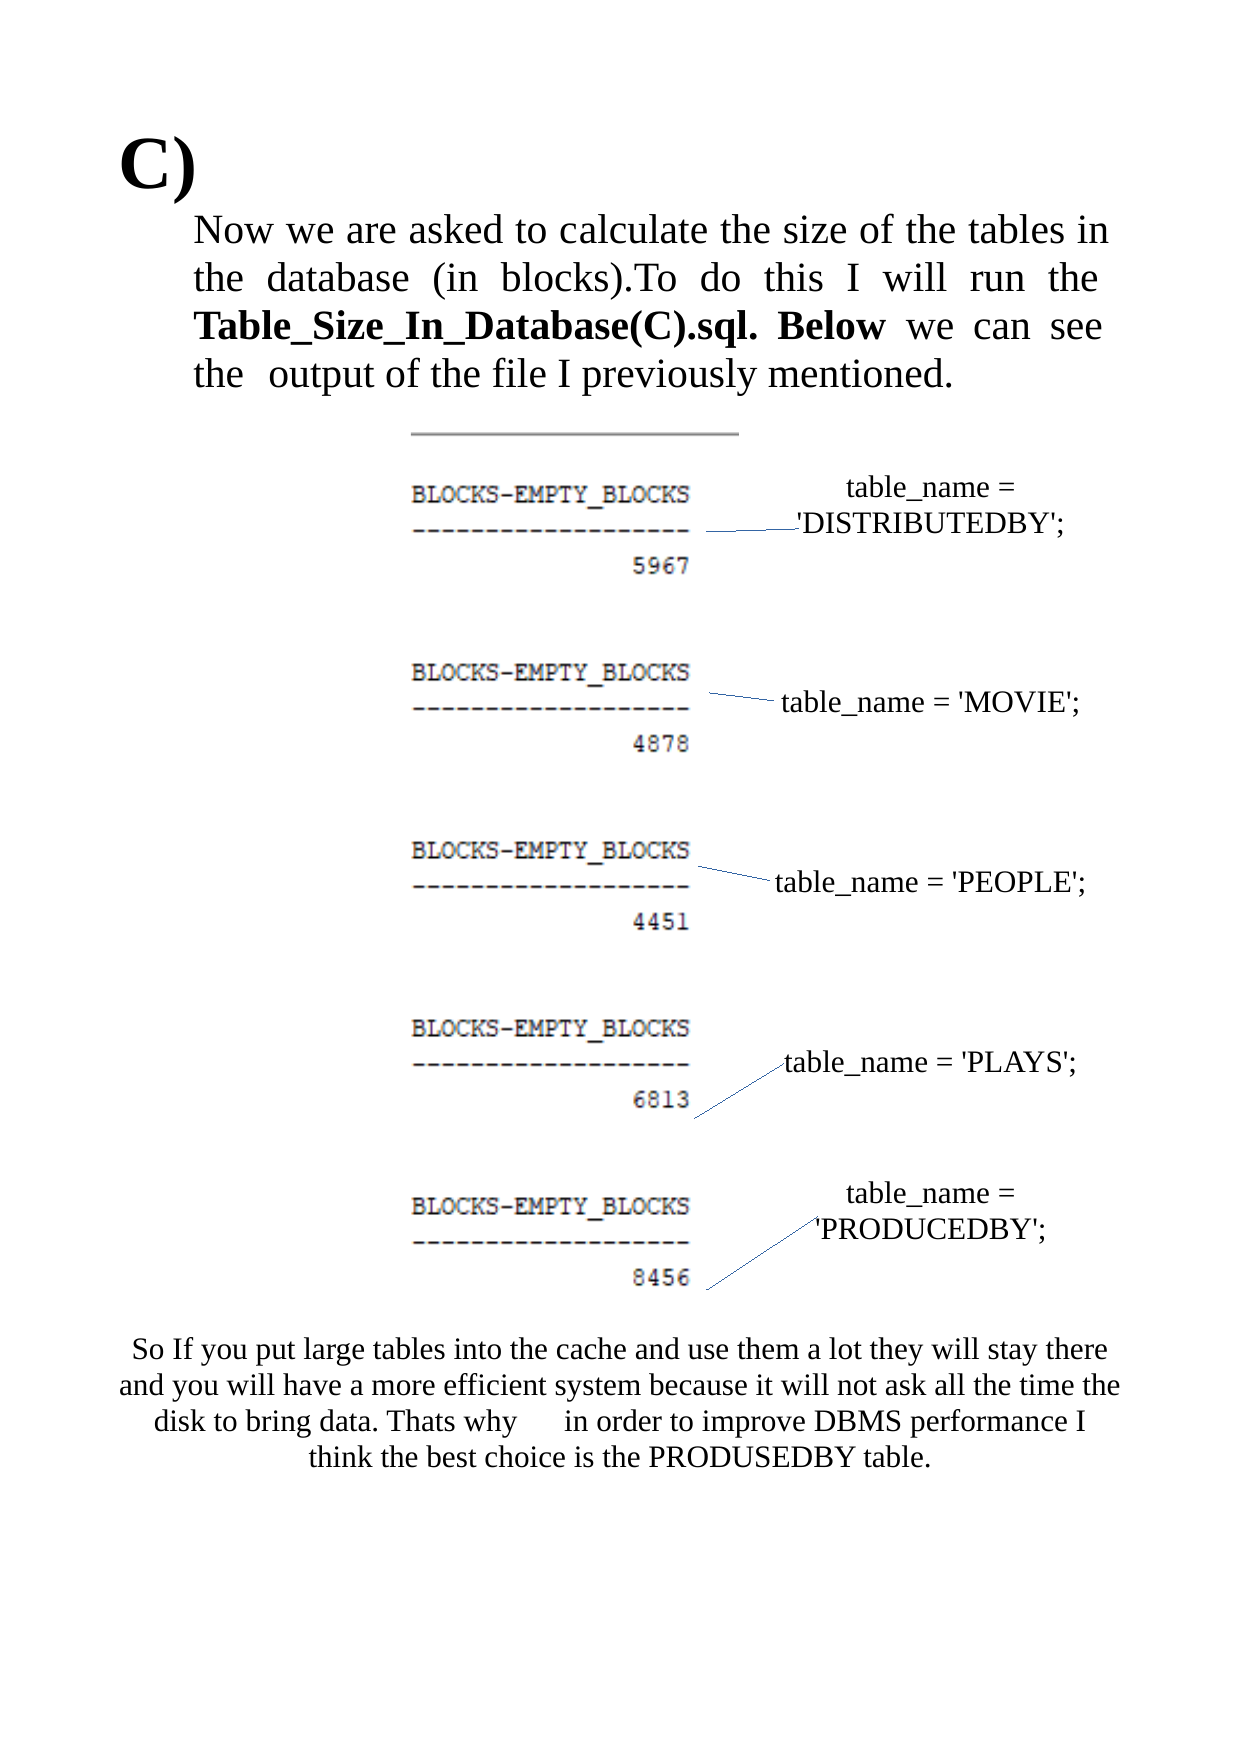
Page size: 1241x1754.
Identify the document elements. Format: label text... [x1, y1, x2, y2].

text Now we are asked to calculate the size of the tables in the database (in blocks).To do this I will run the Table_Size_In_Database(C).sql. Below we can see the output of the file I previously mentioned. [118, 204, 1122, 396]
text think the best choice is the PRODUSEDBY table. [118, 1438, 1122, 1474]
text table_name = 'MOVIE'; [739, 683, 1122, 719]
text [118, 468, 410, 540]
text table_name = 'DISTRIBUTEDBY'; [739, 468, 1122, 540]
text table_name = 'PEOPLE'; [739, 863, 1122, 899]
text C) [118, 118, 1122, 204]
text [118, 683, 410, 719]
text [118, 863, 410, 899]
text So If you put large tables into the cache and use them a lot they will stay there and you will have a more efficient system because it will not ask all the time the disk to bring data. Thats why in order to improve DBMS performance I [118, 1330, 1122, 1438]
text [118, 1043, 410, 1079]
picture [410, 432, 739, 1305]
text [118, 1175, 410, 1247]
text table_name = 'PLAYS'; [739, 1043, 1122, 1079]
text table_name = 'PRODUCEDBY'; [739, 1175, 1122, 1247]
